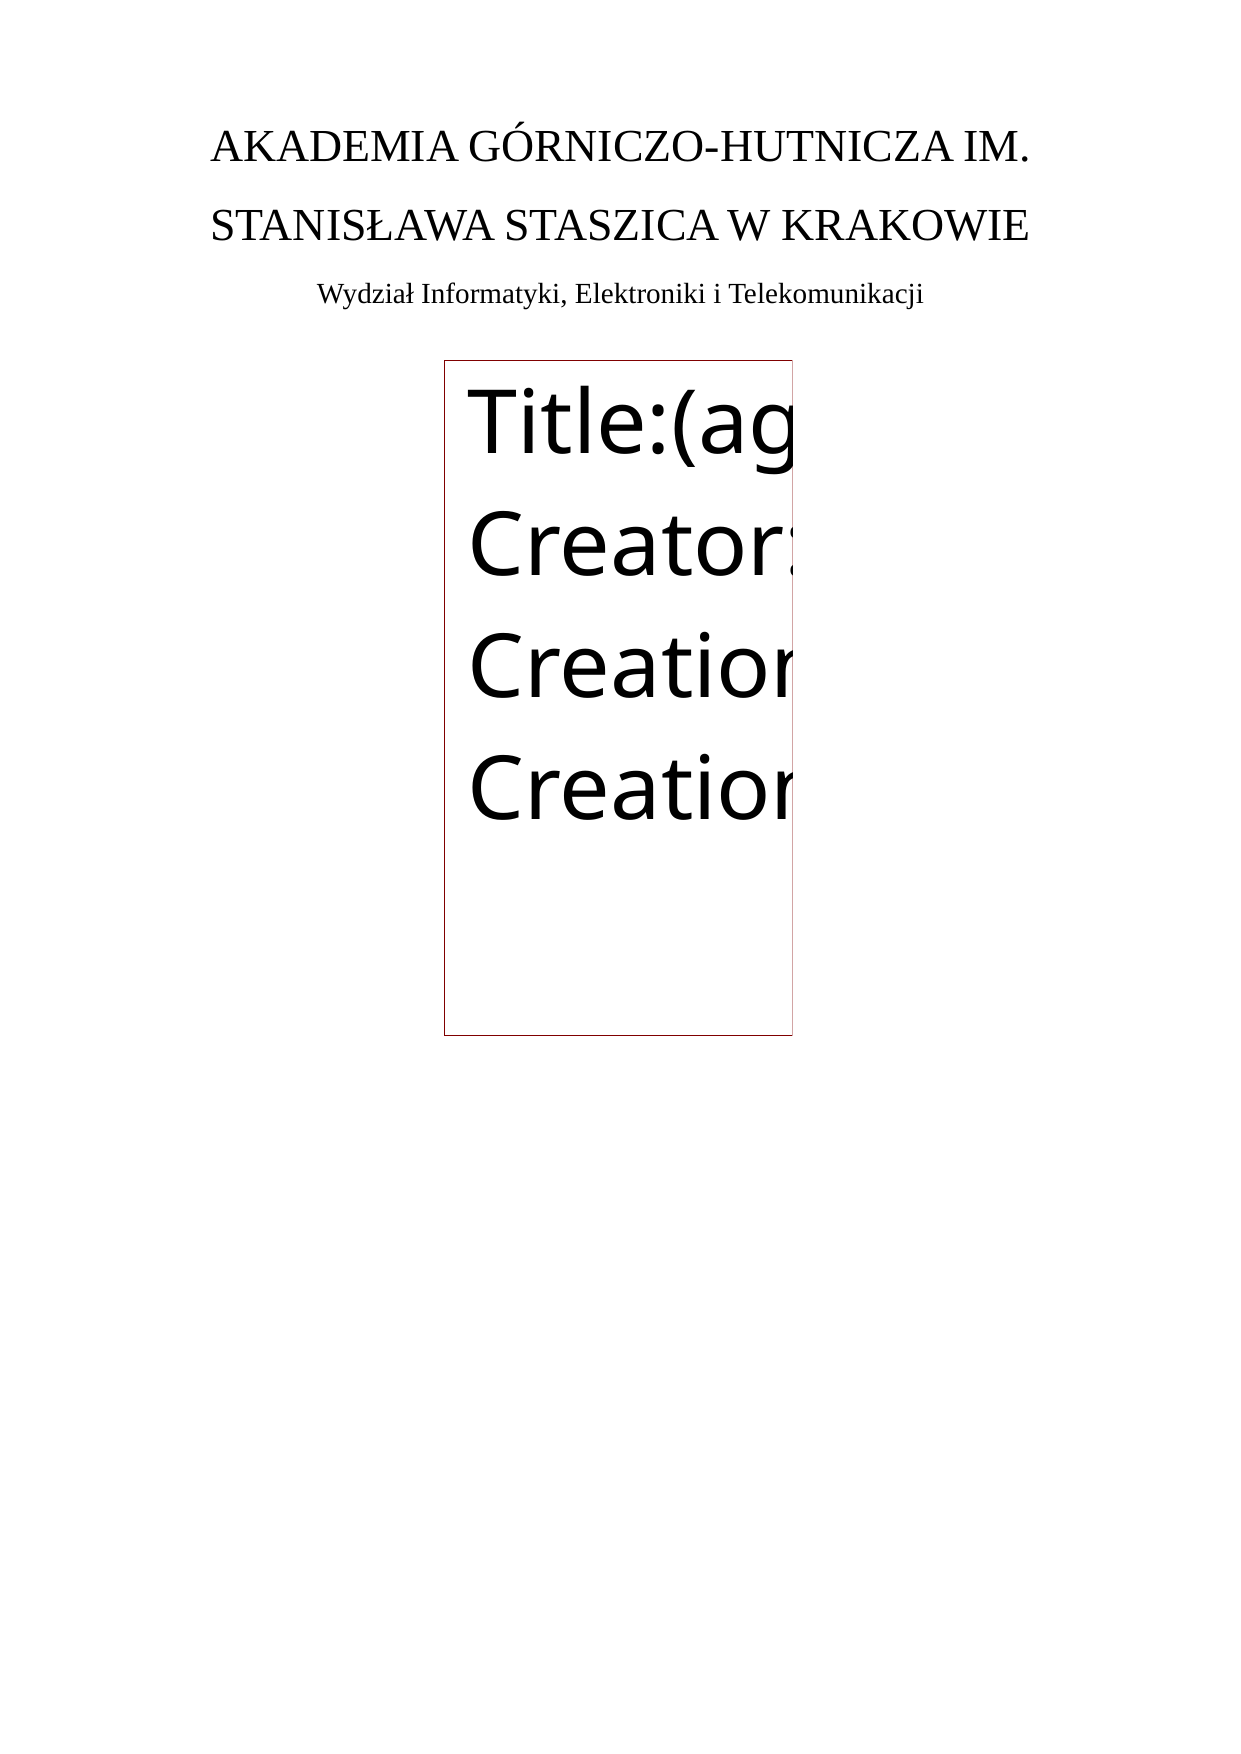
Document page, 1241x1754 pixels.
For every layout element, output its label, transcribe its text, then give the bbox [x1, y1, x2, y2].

text AKADEMIA GÓRNICZO-HUTNICZA IM. [118, 118, 1122, 171]
text STANISŁAWA STASZICA W KRAKOWIE [118, 197, 1122, 250]
text Wydział Informatyki, Elektroniki i Telekomunikacji [118, 276, 1122, 453]
